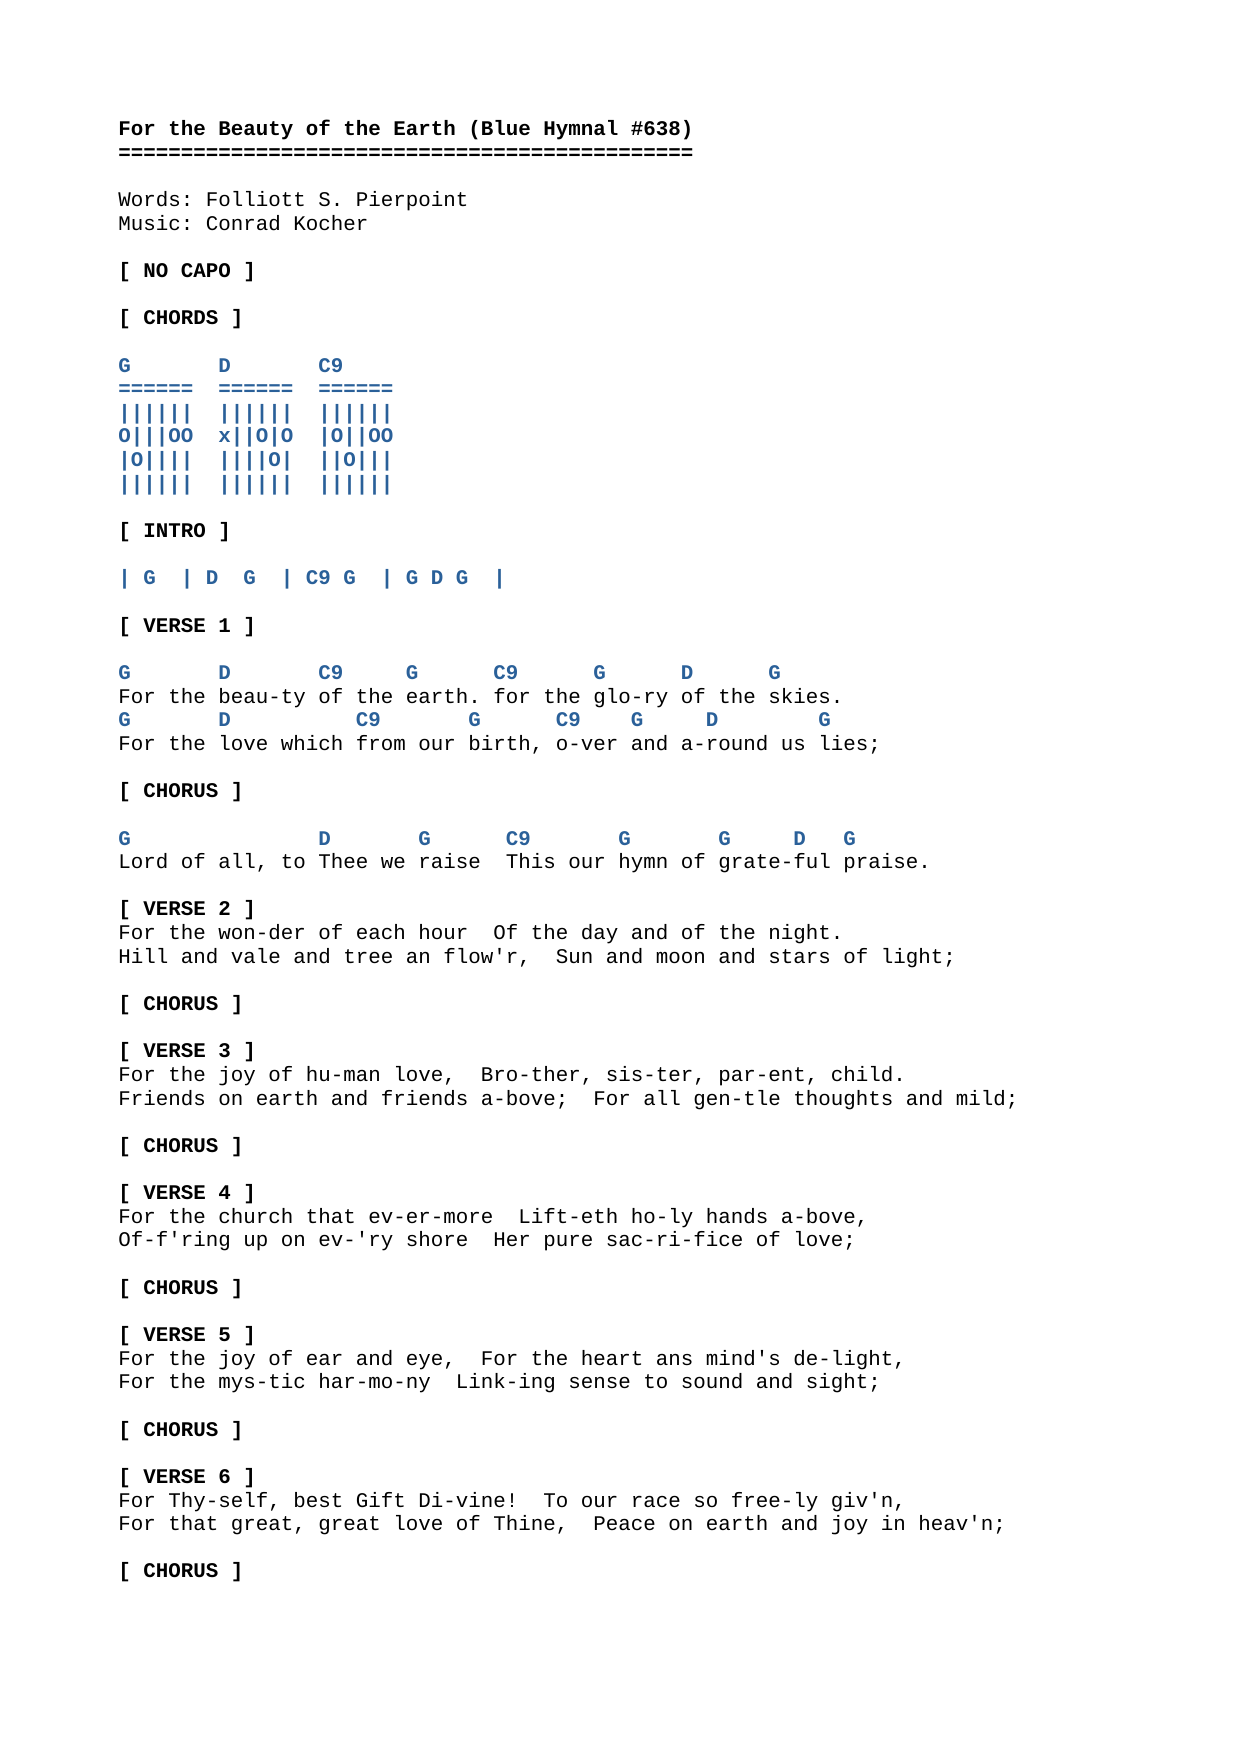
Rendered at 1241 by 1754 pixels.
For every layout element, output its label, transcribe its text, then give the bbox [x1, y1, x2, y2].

text Of-f'ring up on ev-'ry shore Her pure sac-ri-fice of love; [118, 1229, 1122, 1253]
text For the joy of hu-man love, Bro-ther, sis-ter, par-ent, child. [118, 1064, 1122, 1088]
text G D C9 G C9 G D G [118, 662, 1122, 686]
text For the Beauty of the Earth (Blue Hymnal #638) [118, 118, 1122, 142]
text |||||| |||||| |||||| [118, 402, 1122, 426]
text [ CHORUS ] [118, 1135, 1122, 1158]
text [ VERSE 4 ] [118, 1182, 1122, 1206]
text Hill and vale and tree an flow'r, Sun and moon and stars of light; [118, 946, 1122, 969]
text O|||OO x||O|O |O||OO [118, 426, 1122, 449]
text [ CHORUS ] [118, 993, 1122, 1017]
text | G | D G | C9 G | G D G | [118, 567, 1122, 591]
text ====== ====== ====== [118, 378, 1122, 402]
text [ VERSE 2 ] [118, 898, 1122, 922]
text For Thy-self, best Gift Di-vine! To our race so free-ly giv'n, [118, 1489, 1122, 1513]
text [ VERSE 1 ] [118, 615, 1122, 638]
text G D G C9 G G D G [118, 827, 1122, 851]
text For the joy of ear and eye, For the heart ans mind's de-light, [118, 1348, 1122, 1371]
text [ INTRO ] [118, 520, 1122, 544]
text Friends on earth and friends a-bove; For all gen-tle thoughts and mild; [118, 1088, 1122, 1111]
text [ CHORUS ] [118, 1419, 1122, 1442]
text For the won-der of each hour Of the day and of the night. [118, 922, 1122, 946]
text |O|||| ||||O| ||O||| [118, 449, 1122, 473]
text [ CHORUS ] [118, 1561, 1122, 1584]
text For the church that ev-er-more Lift-eth ho-ly hands a-bove, [118, 1206, 1122, 1229]
text For the beau-ty of the earth. for the glo-ry of the skies. [118, 686, 1122, 709]
text Words: Folliott S. Pierpoint [118, 189, 1122, 213]
text G D C9 G C9 G D G [118, 709, 1122, 733]
text For the love which from our birth, o-ver and a-round us lies; [118, 733, 1122, 757]
text [ CHORUS ] [118, 1277, 1122, 1300]
text [ CHORUS ] [118, 780, 1122, 804]
text ============================================== [118, 142, 1122, 165]
text [ NO CAPO ] [118, 260, 1122, 284]
text [ VERSE 3 ] [118, 1040, 1122, 1064]
text For that great, great love of Thine, Peace on earth and joy in heav'n; [118, 1513, 1122, 1537]
text Music: Conrad Kocher [118, 213, 1122, 236]
text [ CHORDS ] [118, 307, 1122, 331]
text |||||| |||||| |||||| [118, 473, 1122, 496]
text [ VERSE 6 ] [118, 1466, 1122, 1489]
text Lord of all, to Thee we raise This our hymn of grate-ful praise. [118, 851, 1122, 875]
text G D C9 [118, 354, 1122, 378]
text [ VERSE 5 ] [118, 1324, 1122, 1348]
text For the mys-tic har-mo-ny Link-ing sense to sound and sight; [118, 1371, 1122, 1395]
